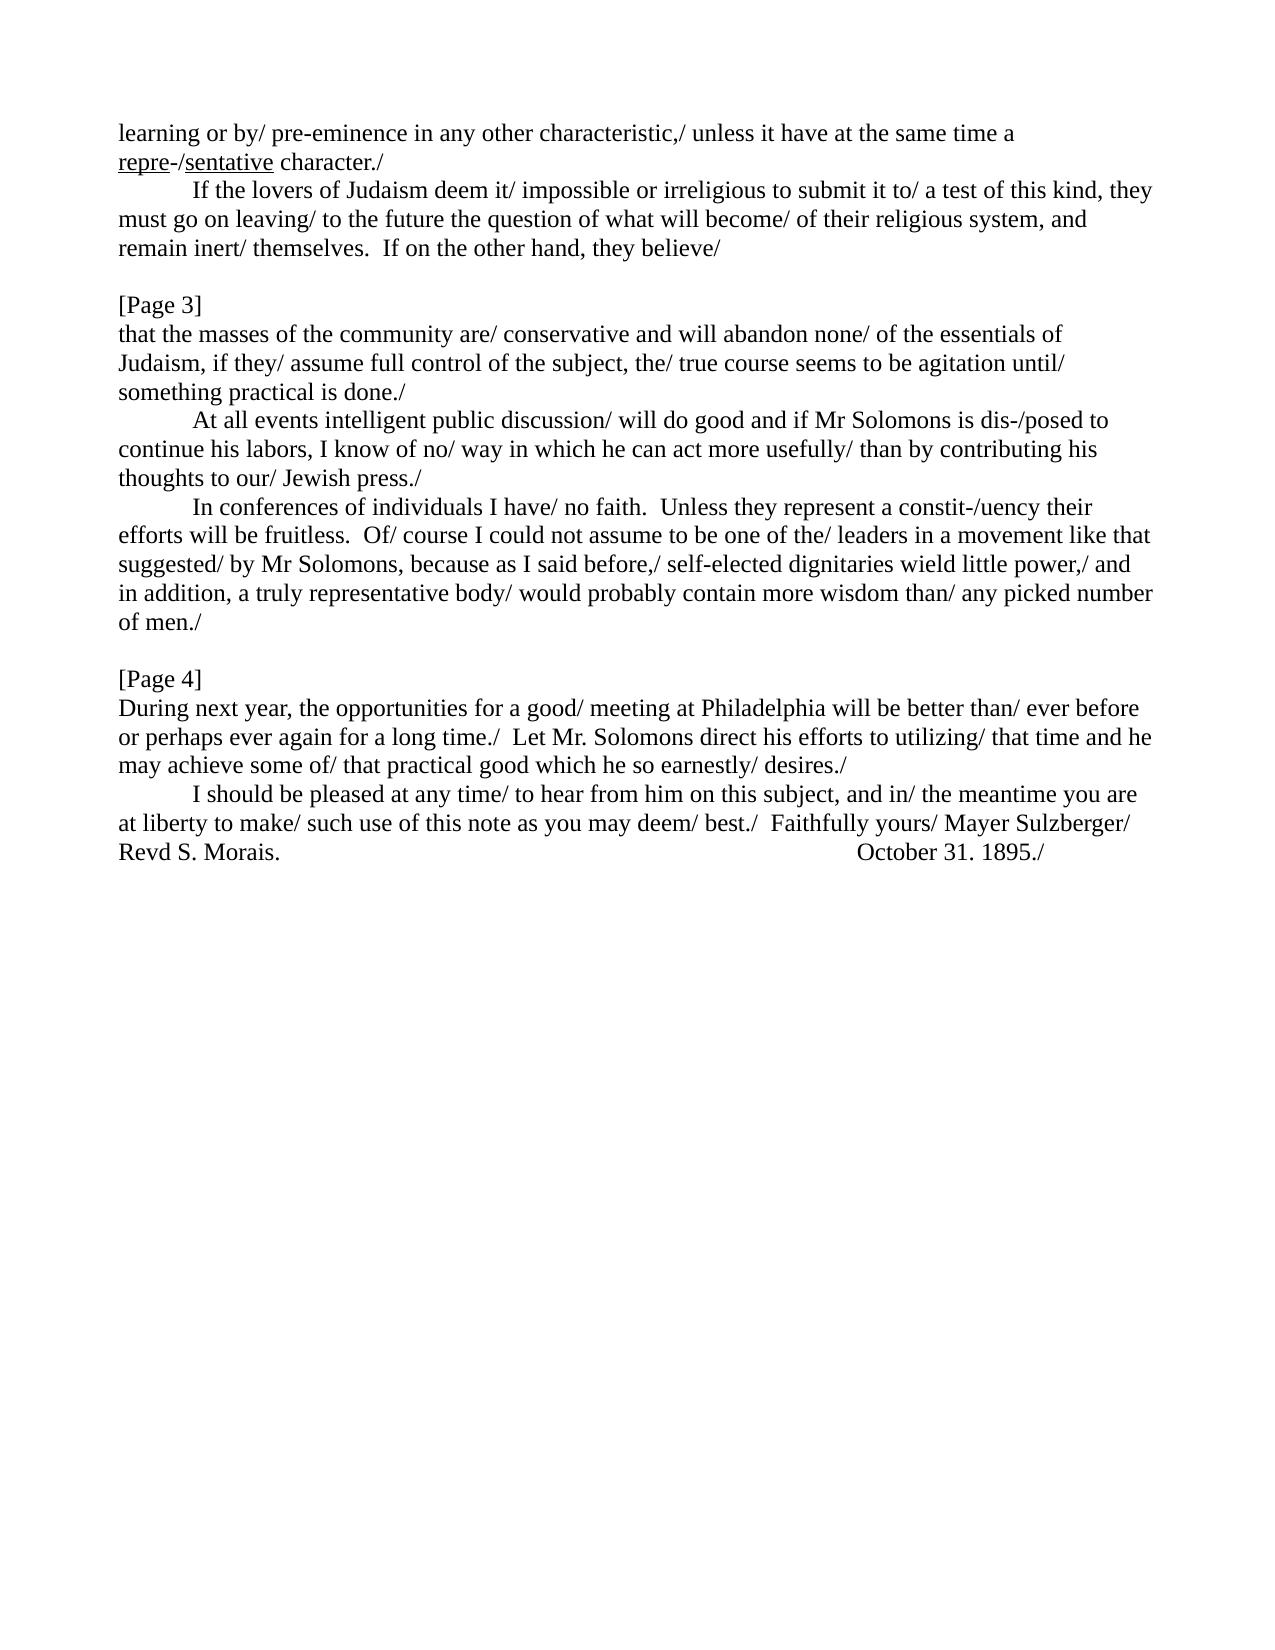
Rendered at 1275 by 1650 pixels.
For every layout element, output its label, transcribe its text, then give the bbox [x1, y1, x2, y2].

text In conferences of individuals I have/ no faith. Unless they represent a constit-/uency their efforts will be fruitless. Of/ course I could not assume to be one of the/ leaders in a movement like that suggested/ by Mr Solomons, because as I said before,/ self-elected dignitaries wield little power,/ and in addition, a truly representative body/ would probably contain more wisdom than/ any picked number of men./ [118, 492, 1157, 636]
text [Page 3] [118, 291, 1157, 319]
text [Page 4] [118, 664, 1157, 693]
text During next year, the opportunities for a good/ meeting at Philadelphia will be better than/ ever before or perhaps ever again for a long time./ Let Mr. Solomons direct his efforts to utilizing/ that time and he may achieve some of/ that practical good which he so earnestly/ desires./ [118, 693, 1157, 779]
text At all events intelligent public discussion/ will do good and if Mr Solomons is dis-/posed to continue his labors, I know of no/ way in which he can act more usefully/ than by contributing his thoughts to our/ Jewish press./ [118, 406, 1157, 492]
text If the lovers of Judaism deem it/ impossible or irreligious to submit it to/ a test of this kind, they must go on leaving/ to the future the question of what will become/ of their religious system, and remain inert/ themselves. If on the other hand, they believe/ [118, 176, 1157, 262]
text that the masses of the community are/ conservative and will abandon none/ of the essentials of Judaism, if they/ assume full control of the subject, the/ true course seems to be agitation until/ something practical is done./ [118, 319, 1157, 406]
text learning or by/ pre-eminence in any other characteristic,/ unless it have at the same time a repre-/sentative character./ [118, 118, 1157, 176]
text Revd S. Morais. October 31. 1895./ [118, 837, 1157, 866]
text I should be pleased at any time/ to hear from him on this subject, and in/ the meantime you are at liberty to make/ such use of this note as you may deem/ best./ Faithfully yours/ Mayer Sulzberger/ [118, 779, 1157, 837]
